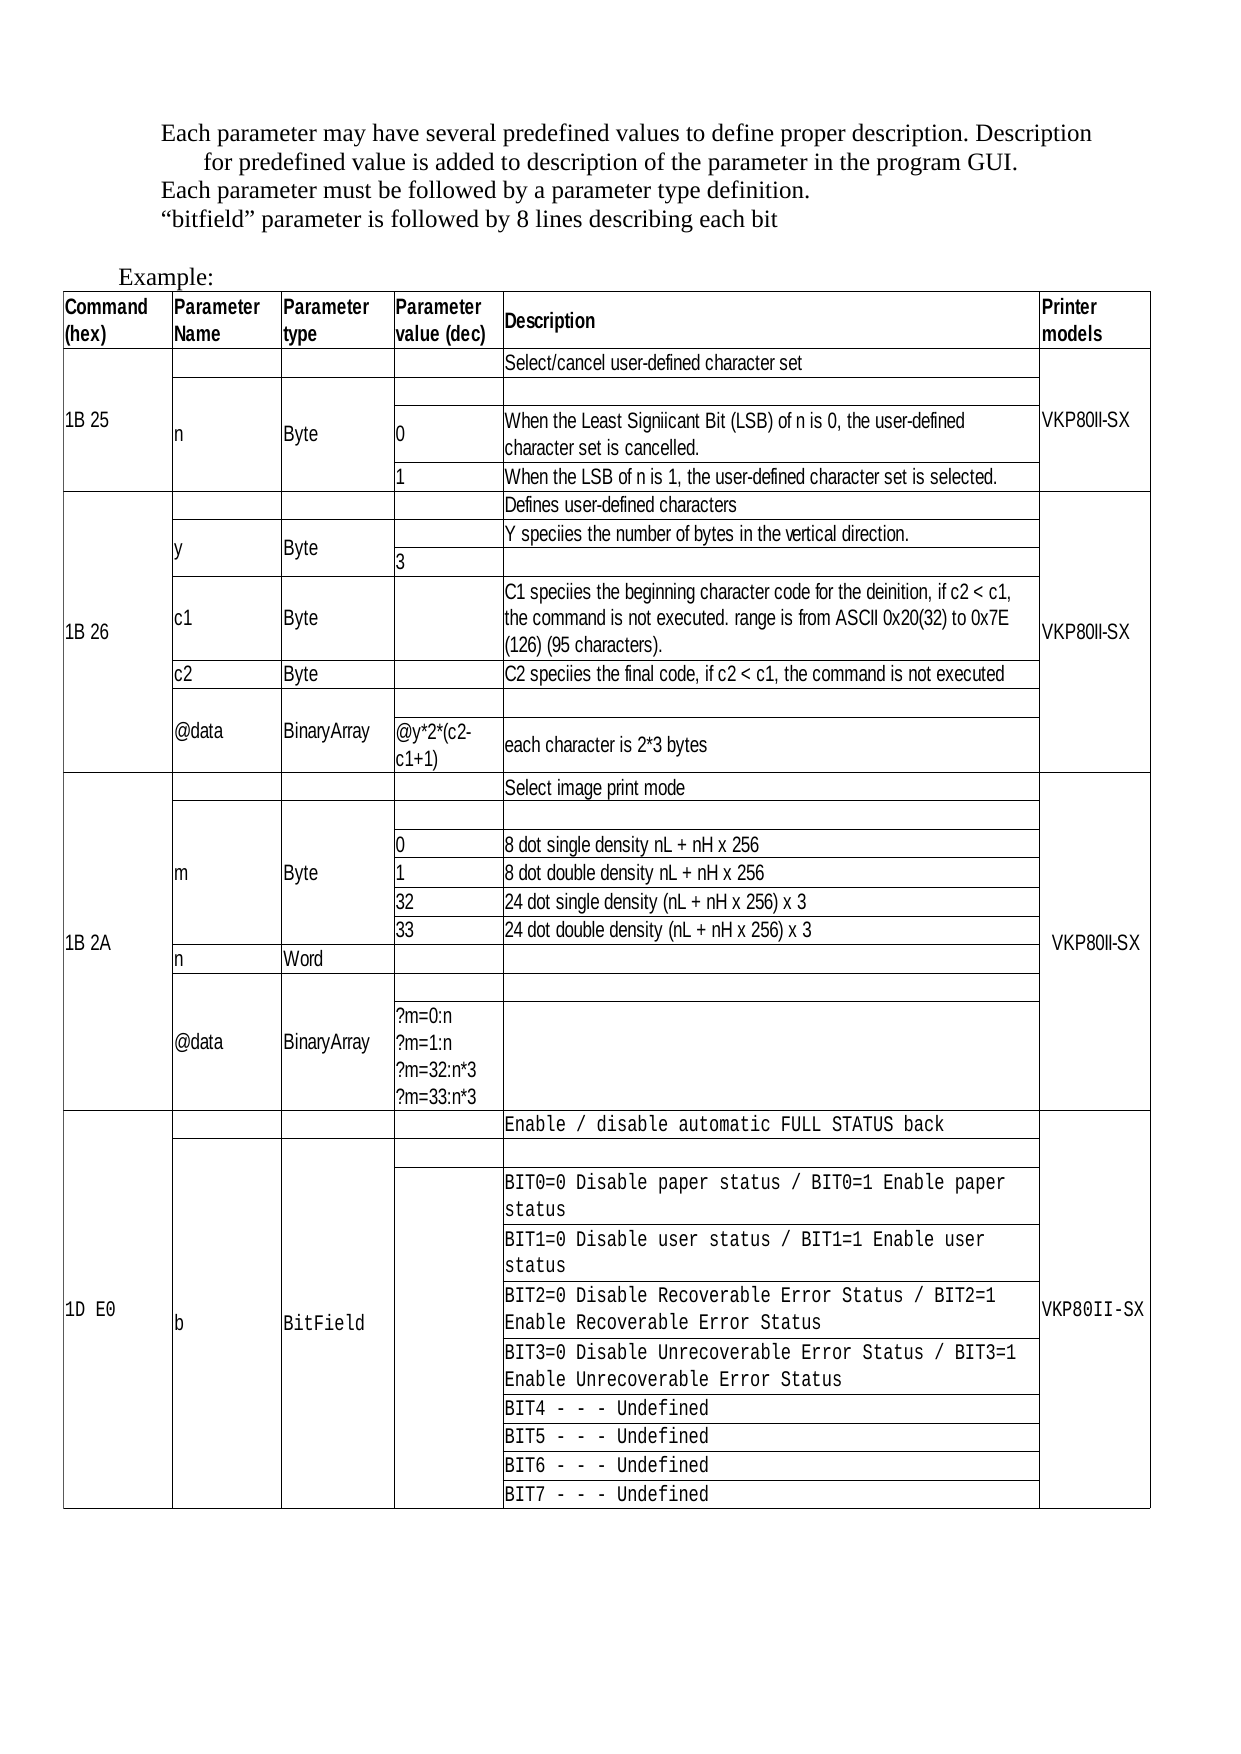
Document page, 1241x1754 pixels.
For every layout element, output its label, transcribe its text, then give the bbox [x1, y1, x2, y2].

text “bitfield” parameter is followed by 8 lines describing each bit [118, 204, 1122, 233]
text Each parameter may have several predefined values to define proper description. Description for predefined value is added to description of the parameter in the program GUI. [118, 118, 1122, 176]
text Example: [118, 262, 1122, 291]
text Each parameter must be followed by a parameter type definition. [118, 176, 1122, 204]
